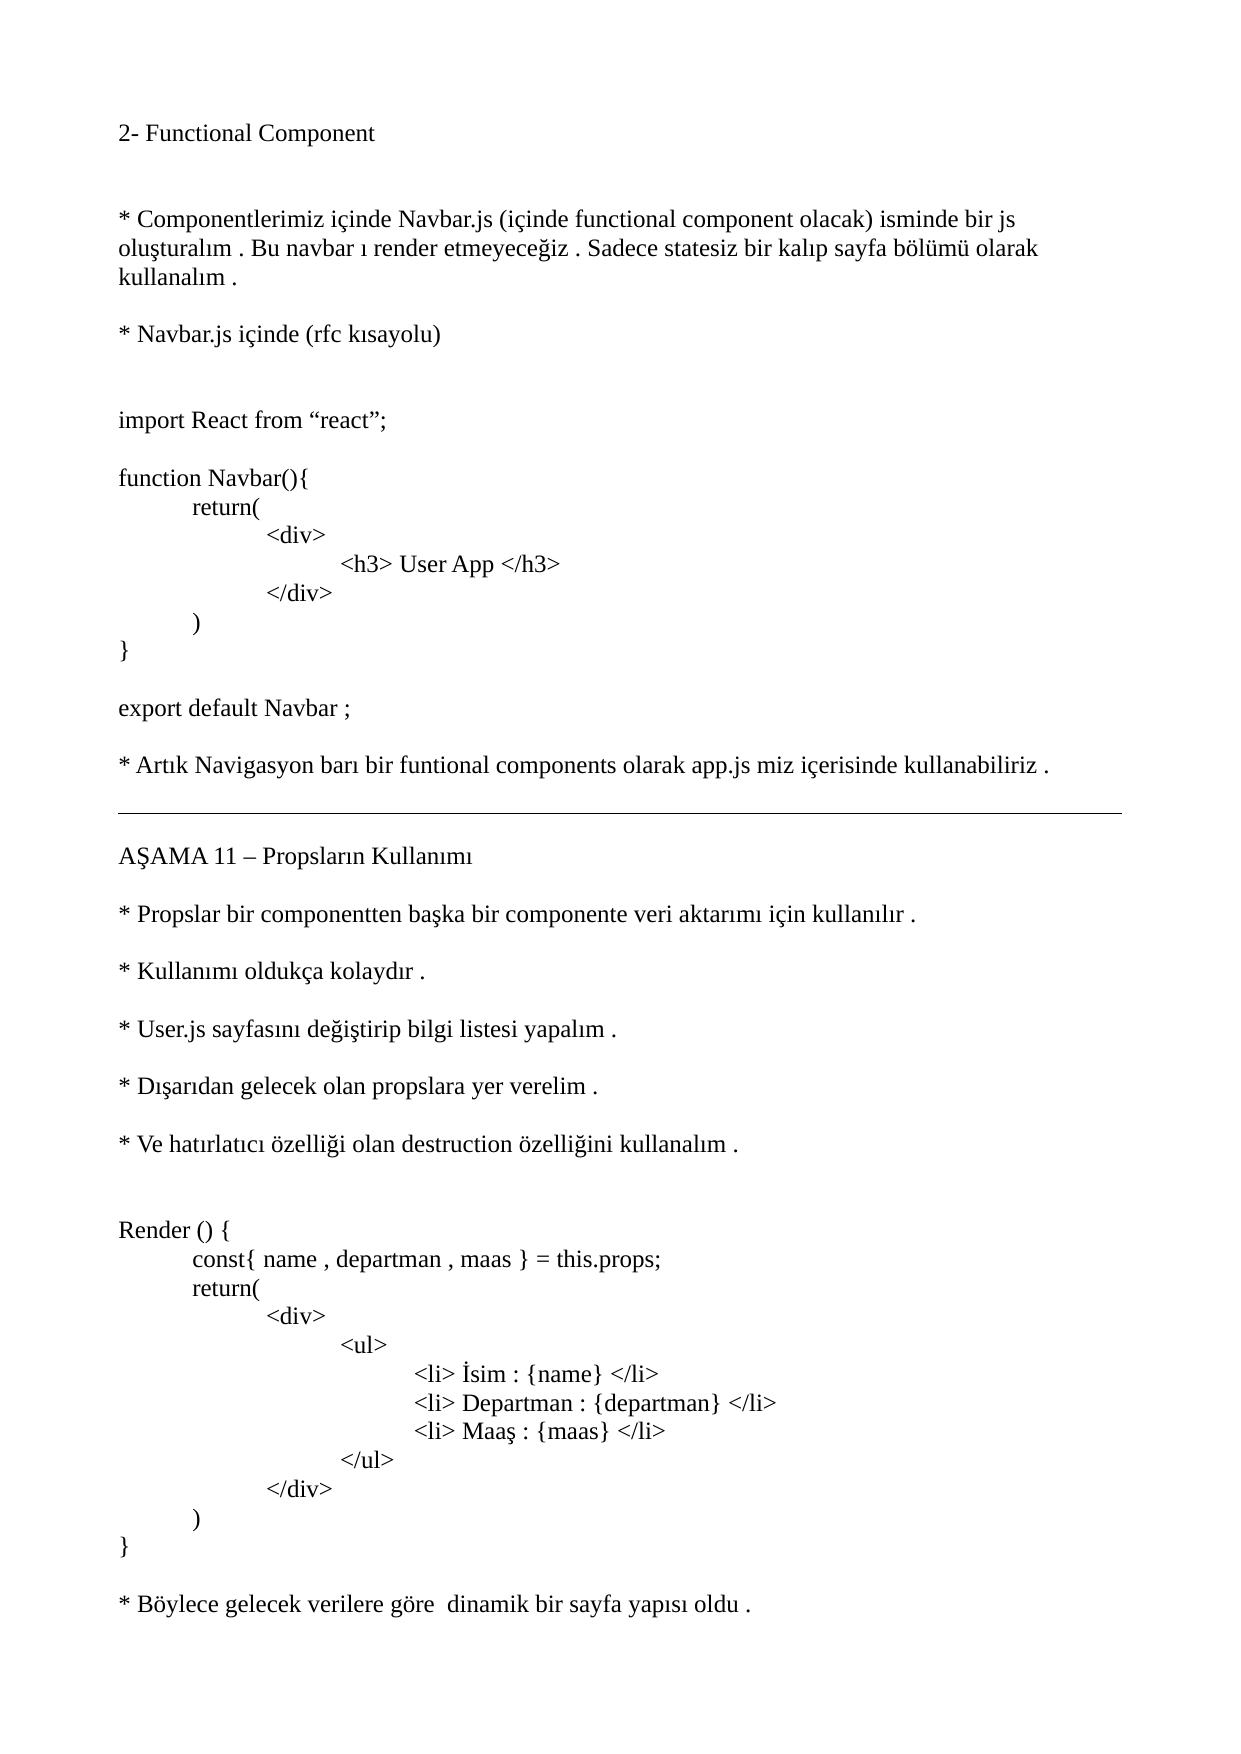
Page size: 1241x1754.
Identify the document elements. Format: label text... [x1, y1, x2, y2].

text * Ve hatırlatıcı özelliği olan destruction özelliğini kullanalım . [118, 1129, 1122, 1158]
text } [118, 1531, 1122, 1560]
text * Artık Navigasyon barı bir funtional components olarak app.js miz içerisinde kullanabiliriz . [118, 751, 1122, 779]
text <div> [118, 521, 1122, 549]
text </div> [118, 578, 1122, 607]
text <ul> [118, 1330, 1122, 1359]
text <div> [118, 1301, 1122, 1330]
text </div> [118, 1474, 1122, 1503]
text <li> İsim : {name} </li> [118, 1359, 1122, 1388]
text Render () { [118, 1215, 1122, 1244]
text </ul> [118, 1445, 1122, 1474]
text * Componentlerimiz içinde Navbar.js (içinde functional component olacak) isminde bir js oluşturalım . Bu navbar ı render etmeyeceğiz . Sadece statesiz bir kalıp sayfa bölümü olarak kullanalım . [118, 204, 1122, 291]
text 2- Functional Component [118, 118, 1122, 147]
text <li> Maaş : {maas} </li> [118, 1416, 1122, 1445]
text <h3> User App </h3> [118, 549, 1122, 578]
text * Navbar.js içinde (rfc kısayolu) [118, 319, 1122, 348]
text } [118, 636, 1122, 664]
text ) [118, 607, 1122, 636]
text return( [118, 1273, 1122, 1301]
text * User.js sayfasını değiştirip bilgi listesi yapalım . [118, 1014, 1122, 1043]
text return( [118, 492, 1122, 521]
text function Navbar(){ [118, 463, 1122, 492]
text ) [118, 1503, 1122, 1531]
text * Böylece gelecek verilere göre dinamik bir sayfa yapısı oldu . [118, 1589, 1122, 1618]
text * Dışarıdan gelecek olan propslara yer verelim . [118, 1071, 1122, 1100]
text * Kullanımı oldukça kolaydır . [118, 956, 1122, 985]
text import React from “react”; [118, 406, 1122, 434]
text const{ name , departman , maas } = this.props; [118, 1244, 1122, 1273]
text <li> Departman : {departman} </li> [118, 1388, 1122, 1416]
text export default Navbar ; [118, 693, 1122, 722]
text * Propslar bir componentten başka bir componente veri aktarımı için kullanılır . [118, 899, 1122, 928]
text AŞAMA 11 – Propsların Kullanımı [118, 841, 1122, 870]
